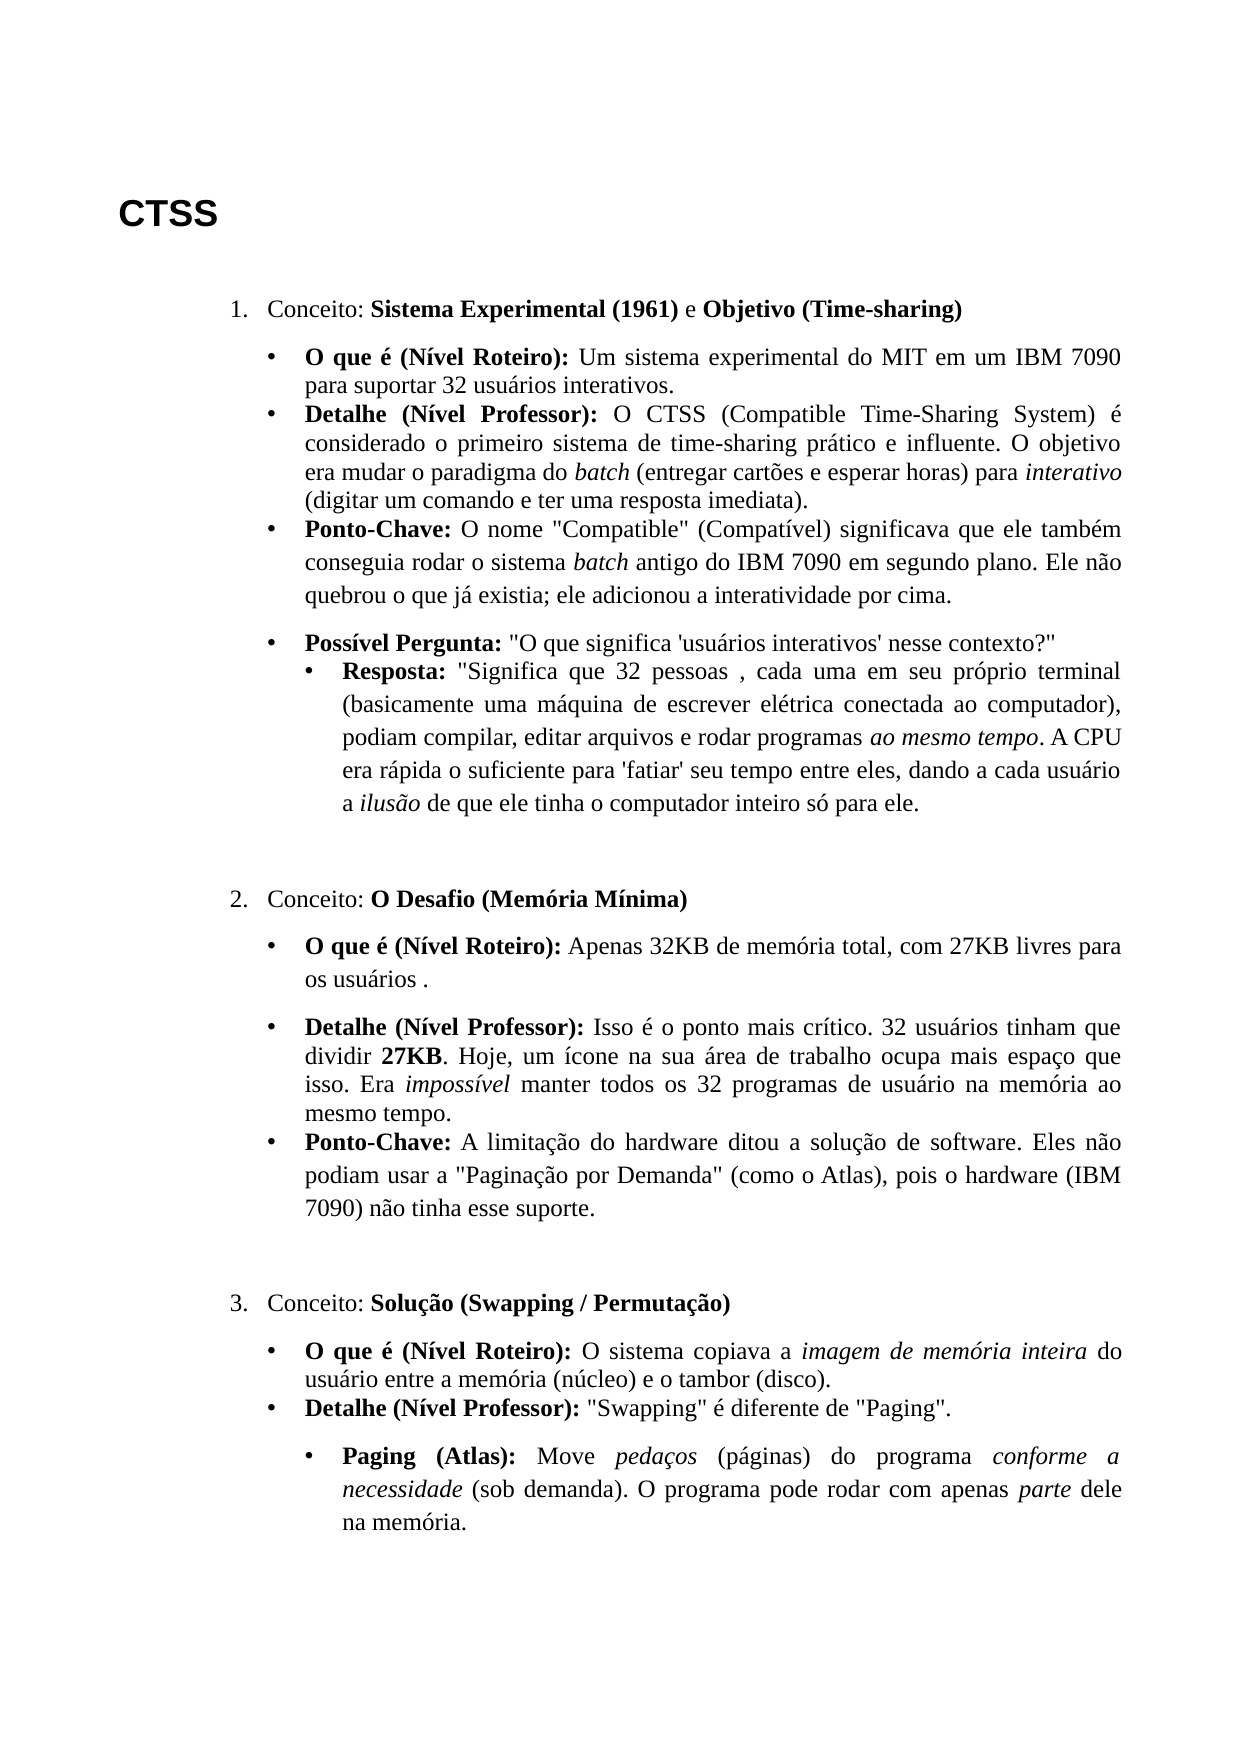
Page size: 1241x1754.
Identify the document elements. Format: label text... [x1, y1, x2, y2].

list Detalhe (Nível Professor): "Swapping" é diferente de "Paging". [267, 1393, 1122, 1422]
list Detalhe (Nível Professor): O CTSS (Compatible Time-Sharing System) é considerado o primeiro sistema de time-sharing prático e influente. O objetivo era mudar o paradigma do batch (entregar cartões e esperar horas) para interativo (digitar um comando e ter uma resposta imediata). [267, 399, 1122, 514]
list Ponto-Chave: O nome "Compatible" (Compatível) significava que ele também conseguia rodar o sistema batch antigo do IBM 7090 em segundo plano. Ele não quebrou o que já existia; ele adicionou a interatividade por cima. [267, 514, 1122, 609]
list Conceito: O Desafio (Memória Mínima) [229, 884, 1122, 912]
list O que é (Nível Roteiro): Apenas 32KB de memória total, com 27KB livres para os usuários . [267, 931, 1122, 993]
list Conceito: Solução (Swapping / Permutação) [229, 1288, 1122, 1317]
list O que é (Nível Roteiro): O sistema copiava a imagem de memória inteira do usuário entre a memória (núcleo) e o tambor (disco). [267, 1336, 1122, 1393]
subtitle CTSS [118, 191, 1122, 234]
list O que é (Nível Roteiro): Um sistema experimental do MIT em um IBM 7090 para suportar 32 usuários interativos. [267, 342, 1122, 399]
list Ponto-Chave: A limitação do hardware ditou a solução de software. Eles não podiam usar a "Paginação por Demanda" (como o Atlas), pois o hardware (IBM 7090) não tinha esse suporte. [267, 1127, 1122, 1222]
list Resposta: "Significa que 32 pessoas , cada uma em seu próprio terminal (basicamente uma máquina de escrever elétrica conectada ao computador), podiam compilar, editar arquivos e rodar programas ao mesmo tempo. A CPU era rápida o suficiente para 'fatiar' seu tempo entre eles, dando a cada usuário a ilusão de que ele tinha o computador inteiro só para ele. [304, 656, 1122, 817]
list Conceito: Sistema Experimental (1961) e Objetivo (Time-sharing) [229, 294, 1122, 323]
list Detalhe (Nível Professor): Isso é o ponto mais crítico. 32 usuários tinham que dividir 27KB. Hoje, um ícone na sua área de trabalho ocupa mais espaço que isso. Era impossível manter todos os 32 programas de usuário na memória ao mesmo tempo. [267, 1012, 1122, 1127]
list Possível Pergunta: "O que significa 'usuários interativos' nesse contexto?" [267, 628, 1122, 656]
list Paging (Atlas): Move pedaços (páginas) do programa conforme a necessidade (sob demanda). O programa pode rodar com apenas parte dele na memória. [304, 1441, 1122, 1536]
